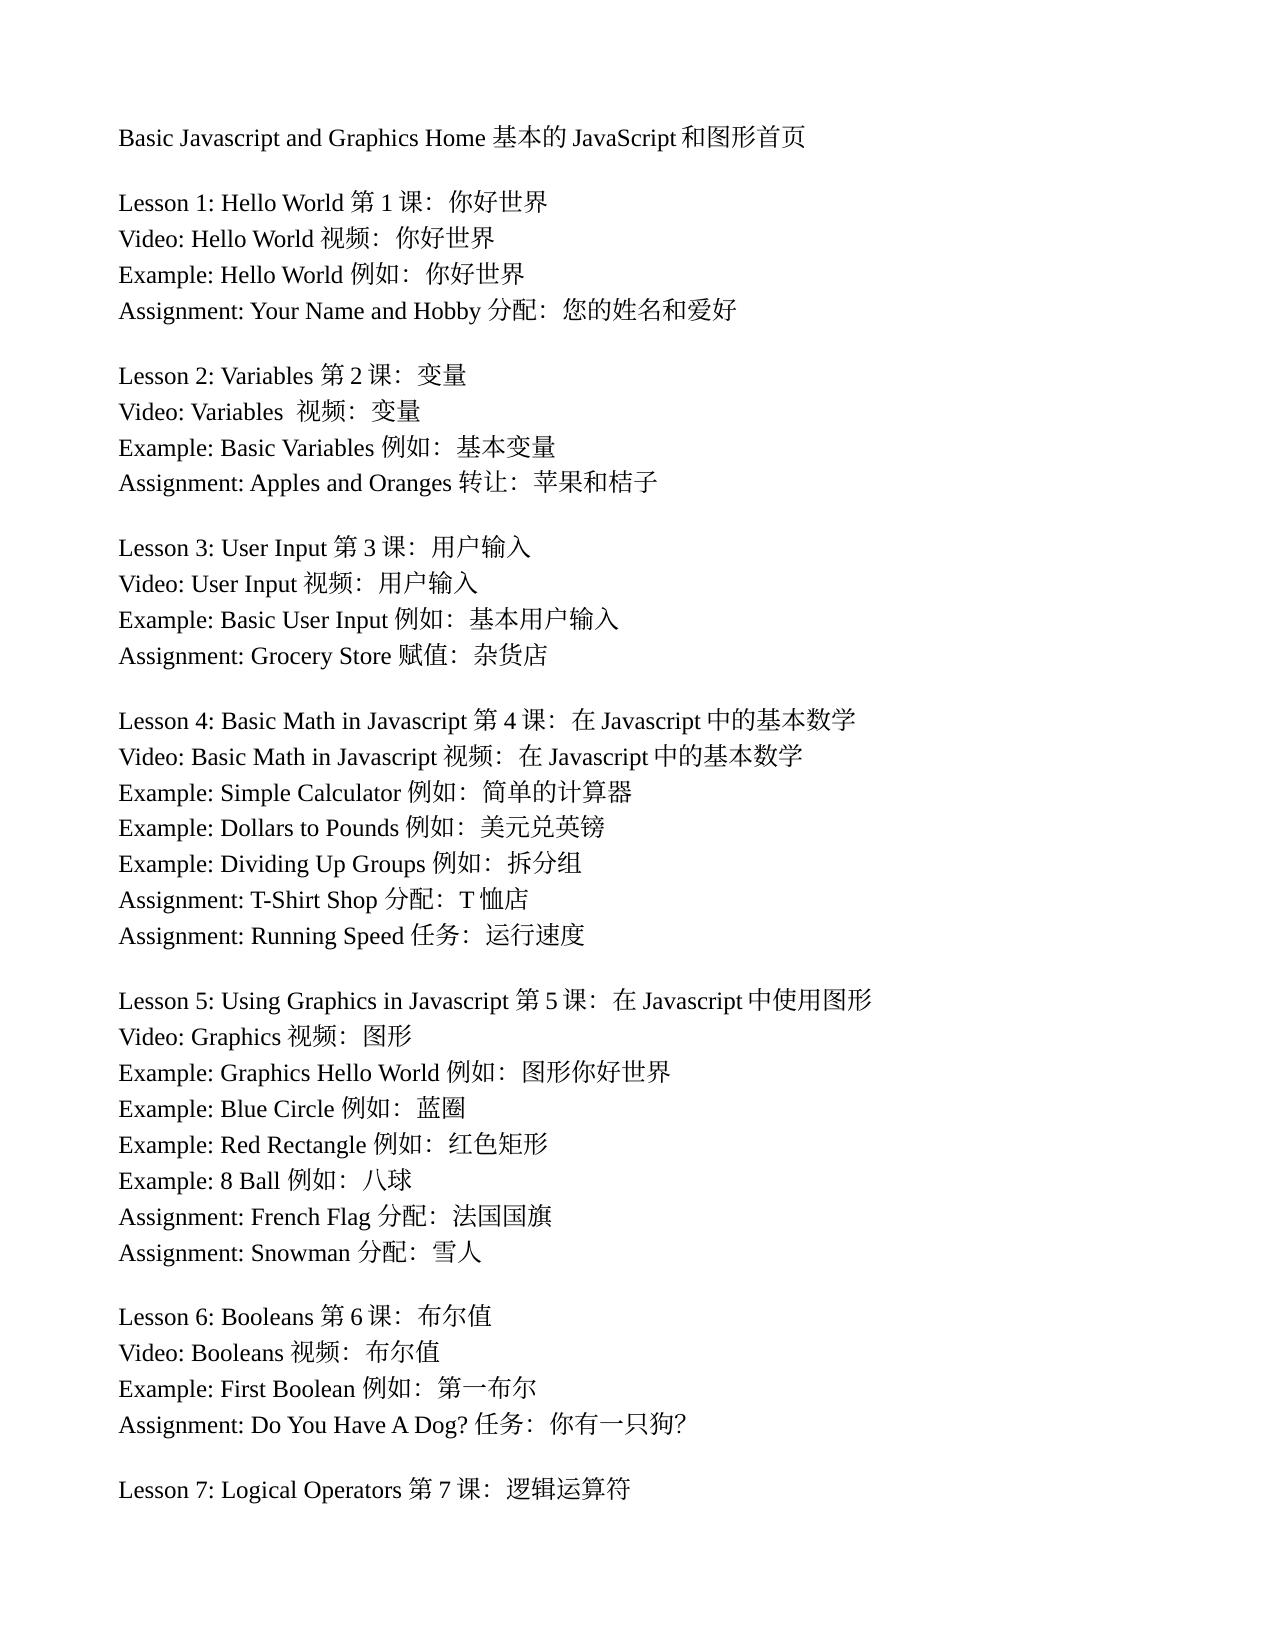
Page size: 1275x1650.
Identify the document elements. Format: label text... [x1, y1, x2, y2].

text Assignment: French Flag 分配：法国国旗 [118, 1196, 1157, 1232]
text Basic Javascript and Graphics Home 基本的JavaScript和图形首页 [118, 118, 1157, 154]
text Video: Booleans 视频：布尔值 [118, 1333, 1157, 1369]
text Example: Dollars to Pounds 例如：美元兑英镑 [118, 808, 1157, 844]
text Example: Blue Circle 例如：蓝圈 [118, 1088, 1157, 1124]
text Assignment: Apples and Oranges 转让：苹果和桔子 [118, 463, 1157, 499]
text Assignment: Running Speed 任务：运行速度 [118, 916, 1157, 952]
text Example: Simple Calculator 例如：简单的计算器 [118, 772, 1157, 808]
text Example: Dividing Up Groups 例如：拆分组 [118, 844, 1157, 880]
text Video: Graphics 视频：图形 [118, 1017, 1157, 1052]
text Example: Basic User Input 例如：基本用户输入 [118, 600, 1157, 636]
text Example: Hello World 例如：你好世界 [118, 255, 1157, 291]
text Example: Red Rectangle 例如：红色矩形 [118, 1124, 1157, 1160]
text Video: Hello World 视频：你好世界 [118, 219, 1157, 255]
text Lesson 4: Basic Math in Javascript 第4课：在Javascript中的基本数学 [118, 700, 1157, 736]
text Assignment: Snowman 分配：雪人 [118, 1232, 1157, 1268]
text Assignment: Grocery Store 赋值：杂货店 [118, 636, 1157, 672]
text Example: 8 Ball 例如：八球 [118, 1160, 1157, 1196]
text Lesson 3: User Input 第3课：用户输入 [118, 528, 1157, 564]
text Lesson 2: Variables 第2课：变量 [118, 355, 1157, 391]
text Lesson 5: Using Graphics in Javascript 第5课：在Javascript中使用图形 [118, 981, 1157, 1017]
text Assignment: Your Name and Hobby 分配：您的姓名和爱好 [118, 291, 1157, 327]
text Example: Basic Variables 例如：基本变量 [118, 427, 1157, 463]
text Video: User Input 视频：用户输入 [118, 564, 1157, 600]
text Lesson 6: Booleans 第6课：布尔值 [118, 1297, 1157, 1333]
text Example: Graphics Hello World 例如：图形你好世界 [118, 1052, 1157, 1088]
text Lesson 1: Hello World 第1课：你好世界 [118, 183, 1157, 219]
text Video: Basic Math in Javascript 视频：在Javascript中的基本数学 [118, 736, 1157, 772]
text Lesson 7: Logical Operators 第7课：逻辑运算符 [118, 1469, 1157, 1505]
text Assignment: Do You Have A Dog? 任务：你有一只狗？ [118, 1405, 1157, 1441]
text Assignment: T-Shirt Shop 分配：T恤店 [118, 880, 1157, 916]
text Example: First Boolean 例如：第一布尔 [118, 1369, 1157, 1405]
text Video: Variables 视频：变量 [118, 391, 1157, 427]
